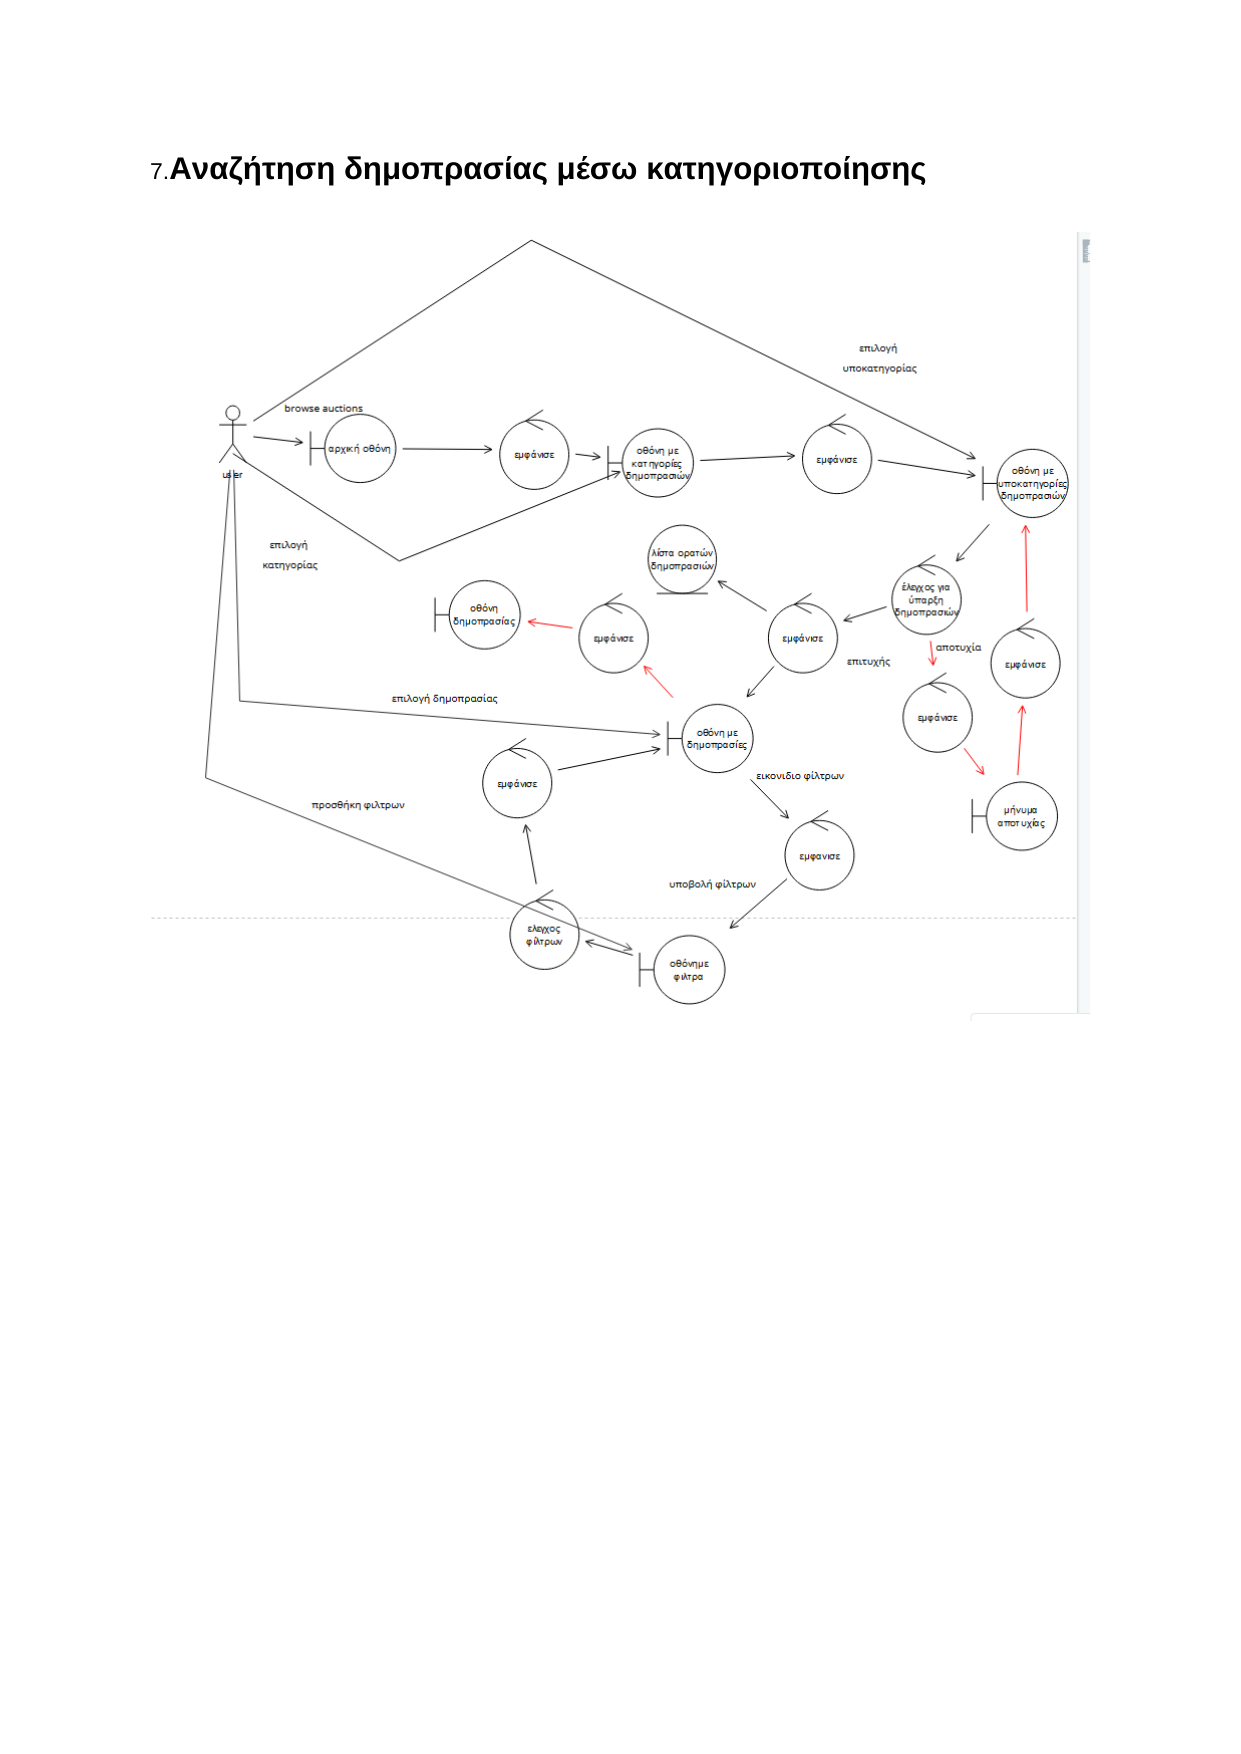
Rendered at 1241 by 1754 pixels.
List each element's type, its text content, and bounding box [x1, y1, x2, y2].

text 7.Αναζήτηση δημοπρασίας μέσω κατηγοριοποίησης [150, 150, 1090, 186]
picture [150, 232, 1091, 1021]
